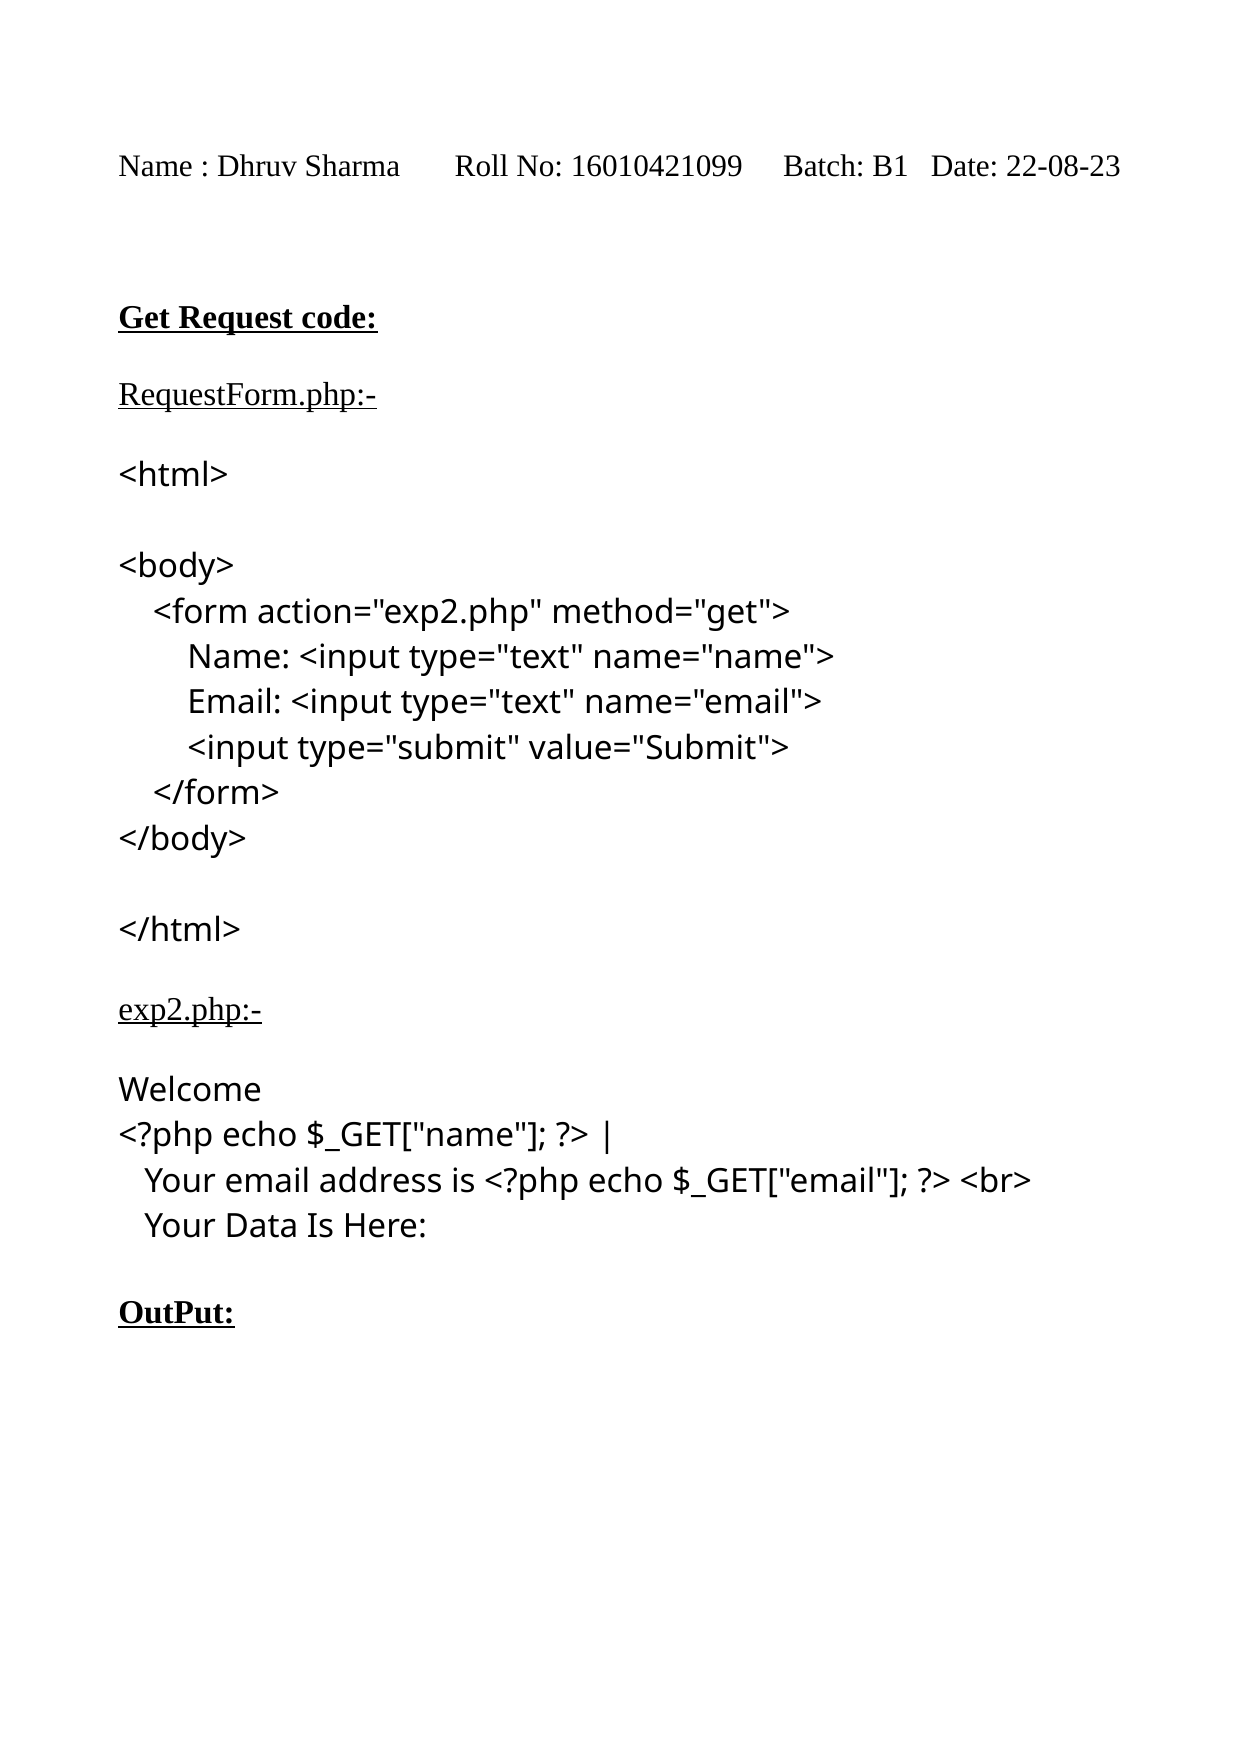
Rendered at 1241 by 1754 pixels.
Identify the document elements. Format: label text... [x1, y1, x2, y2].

text RequestForm.php:- [118, 374, 1122, 413]
text Get Request code: [118, 298, 1122, 336]
text <input type="submit" value="Submit"> [118, 724, 1122, 769]
text OutPut: [118, 1293, 1122, 1331]
text Your email address is <?php echo $_GET["email"]; ?> <br> [118, 1157, 1122, 1202]
text exp2.php:- [118, 989, 1122, 1027]
text <body> [118, 542, 1122, 587]
text </form> [118, 769, 1122, 814]
text Your Data Is Here: [118, 1202, 1122, 1247]
text <form action="exp2.php" method="get"> [118, 587, 1122, 633]
text </body> [118, 814, 1122, 860]
text Name : Dhruv Sharma Roll No: 16010421099 Batch: B1 Date: 22-08-23 [118, 147, 1122, 183]
text <html> [118, 451, 1122, 497]
text Email: <input type="text" name="email"> [118, 678, 1122, 724]
text </html> [118, 905, 1122, 989]
text Welcome <?php echo $_GET["name"]; ?> | [118, 1066, 1122, 1157]
text Name: <input type="text" name="name"> [118, 633, 1122, 678]
